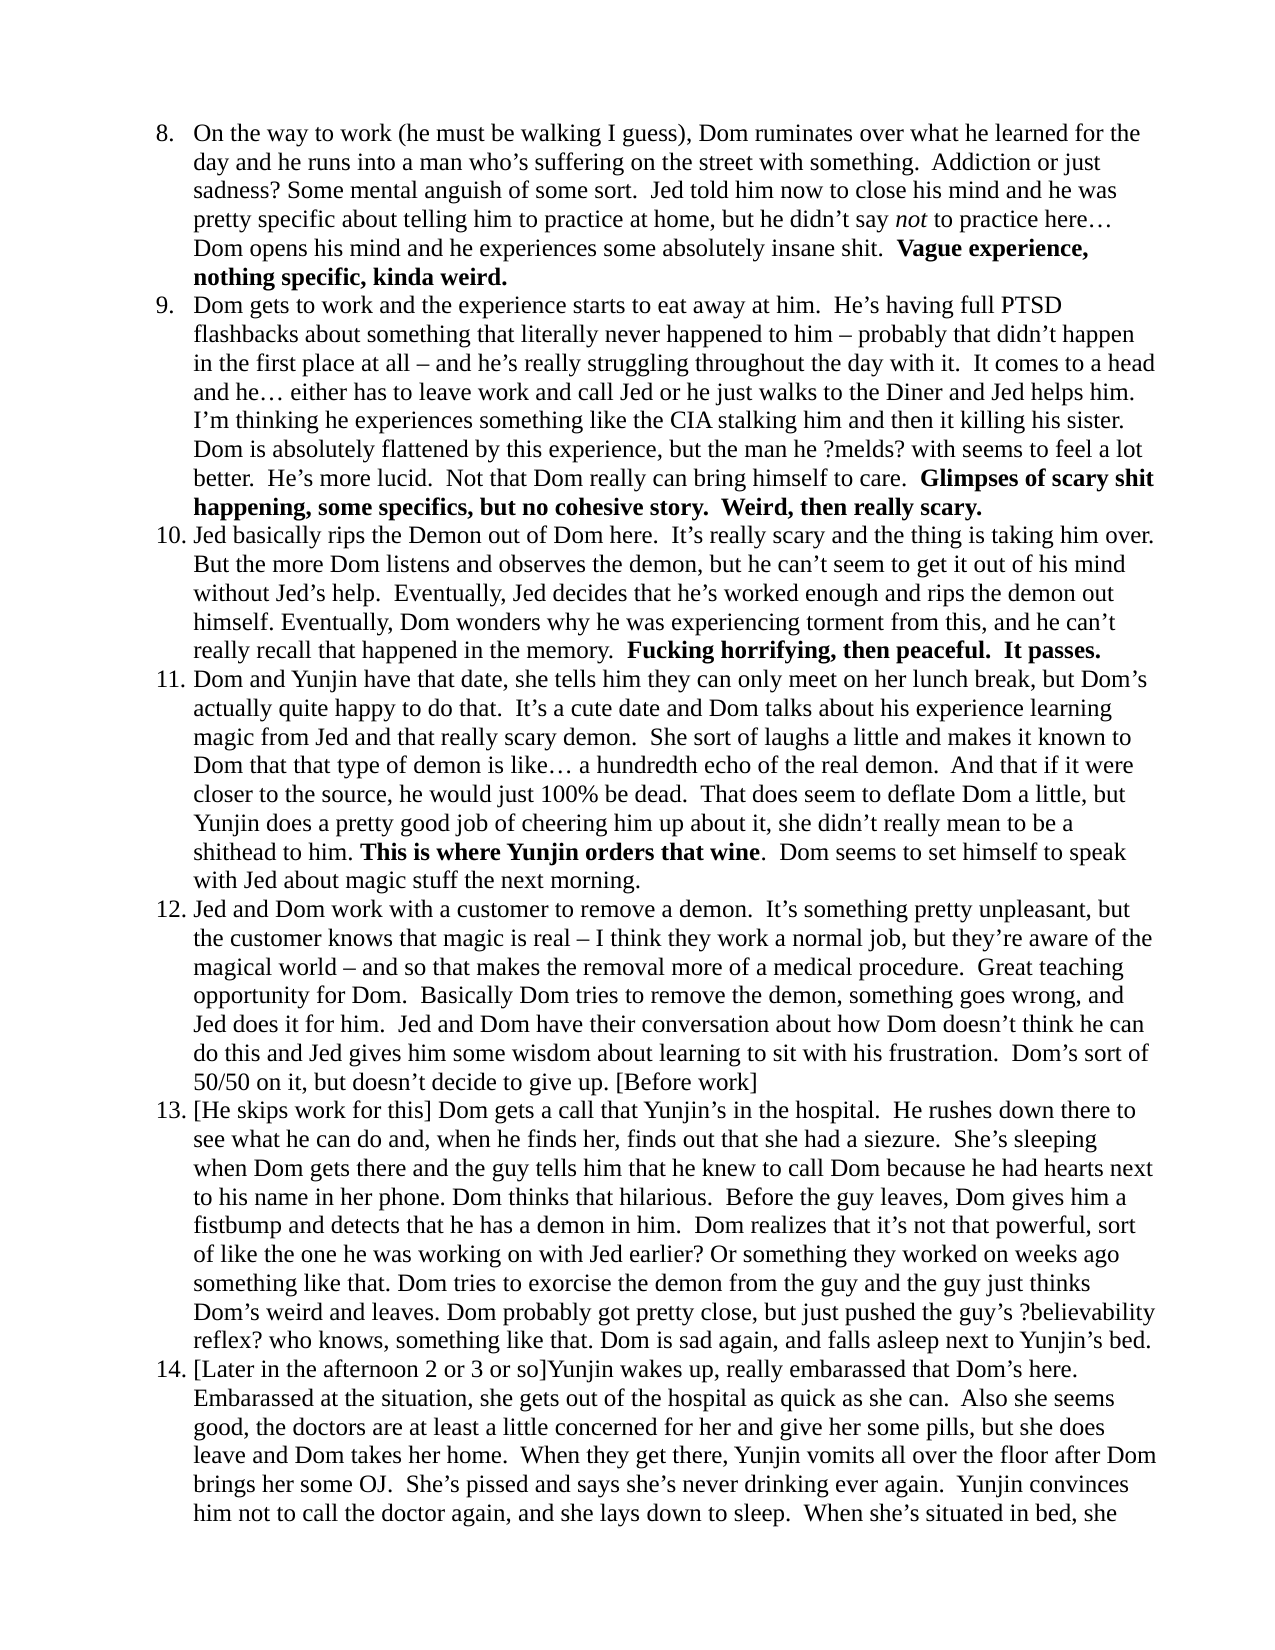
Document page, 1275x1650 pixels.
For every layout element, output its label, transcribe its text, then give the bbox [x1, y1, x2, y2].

list [Later in the afternoon 2 or 3 or so]Yunjin wakes up, really embarassed that Dom’s here. Embarassed at the situation, she gets out of the hospital as quick as she can. Also she seems good, the doctors are at least a little concerned for her and give her some pills, but she does leave and Dom takes her home. When they get there, Yunjin vomits all over the floor after Dom brings her some OJ. She’s pissed and says she’s never drinking ever again. Yunjin convinces him not to call the doctor again, and she lays down to sleep. When she’s situated in bed, she [156, 1354, 1157, 1527]
list Jed basically rips the Demon out of Dom here. It’s really scary and the thing is taking him over. But the more Dom listens and observes the demon, but he can’t seem to get it out of his mind without Jed’s help. Eventually, Jed decides that he’s worked enough and rips the demon out himself. Eventually, Dom wonders why he was experiencing torment from this, and he can’t really recall that happened in the memory. Fucking horrifying, then peaceful. It passes. [156, 521, 1157, 664]
list Jed and Dom work with a customer to remove a demon. It’s something pretty unpleasant, but the customer knows that magic is real – I think they work a normal job, but they’re aware of the magical world – and so that makes the removal more of a medical procedure. Great teaching opportunity for Dom. Basically Dom tries to remove the demon, something goes wrong, and Jed does it for him. Jed and Dom have their conversation about how Dom doesn’t think he can do this and Jed gives him some wisdom about learning to sit with his frustration. Dom’s sort of 50/50 on it, but doesn’t decide to give up. [Before work] [156, 894, 1157, 1096]
list Dom and Yunjin have that date, she tells him they can only meet on her lunch break, but Dom’s actually quite happy to do that. It’s a cute date and Dom talks about his experience learning magic from Jed and that really scary demon. She sort of laughs a little and makes it known to Dom that that type of demon is like… a hundredth echo of the real demon. And that if it were closer to the source, he would just 100% be dead. That does seem to deflate Dom a little, but Yunjin does a pretty good job of cheering him up about it, she didn’t really mean to be a shithead to him. This is where Yunjin orders that wine. Dom seems to set himself to speak with Jed about magic stuff the next morning. [156, 664, 1157, 894]
list On the way to work (he must be walking I guess), Dom ruminates over what he learned for the day and he runs into a man who’s suffering on the street with something. Addiction or just sadness? Some mental anguish of some sort. Jed told him now to close his mind and he was pretty specific about telling him to practice at home, but he didn’t say not to practice here… Dom opens his mind and he experiences some absolutely insane shit. Vague experience, nothing specific, kinda weird. [156, 118, 1157, 291]
list Dom gets to work and the experience starts to eat away at him. He’s having full PTSD flashbacks about something that literally never happened to him – probably that didn’t happen in the first place at all – and he’s really struggling throughout the day with it. It comes to a head and he… either has to leave work and call Jed or he just walks to the Diner and Jed helps him. I’m thinking he experiences something like the CIA stalking him and then it killing his sister. Dom is absolutely flattened by this experience, but the man he ?melds? with seems to feel a lot better. He’s more lucid. Not that Dom really can bring himself to care. Glimpses of scary shit happening, some specifics, but no cohesive story. Weird, then really scary. [156, 291, 1157, 521]
list [He skips work for this] Dom gets a call that Yunjin’s in the hospital. He rushes down there to see what he can do and, when he finds her, finds out that she had a siezure. She’s sleeping when Dom gets there and the guy tells him that he knew to call Dom because he had hearts next to his name in her phone. Dom thinks that hilarious. Before the guy leaves, Dom gives him a fistbump and detects that he has a demon in him. Dom realizes that it’s not that powerful, sort of like the one he was working on with Jed earlier? Or something they worked on weeks ago something like that. Dom tries to exorcise the demon from the guy and the guy just thinks Dom’s weird and leaves. Dom probably got pretty close, but just pushed the guy’s ?believability reflex? who knows, something like that. Dom is sad again, and falls asleep next to Yunjin’s bed. [156, 1096, 1157, 1354]
